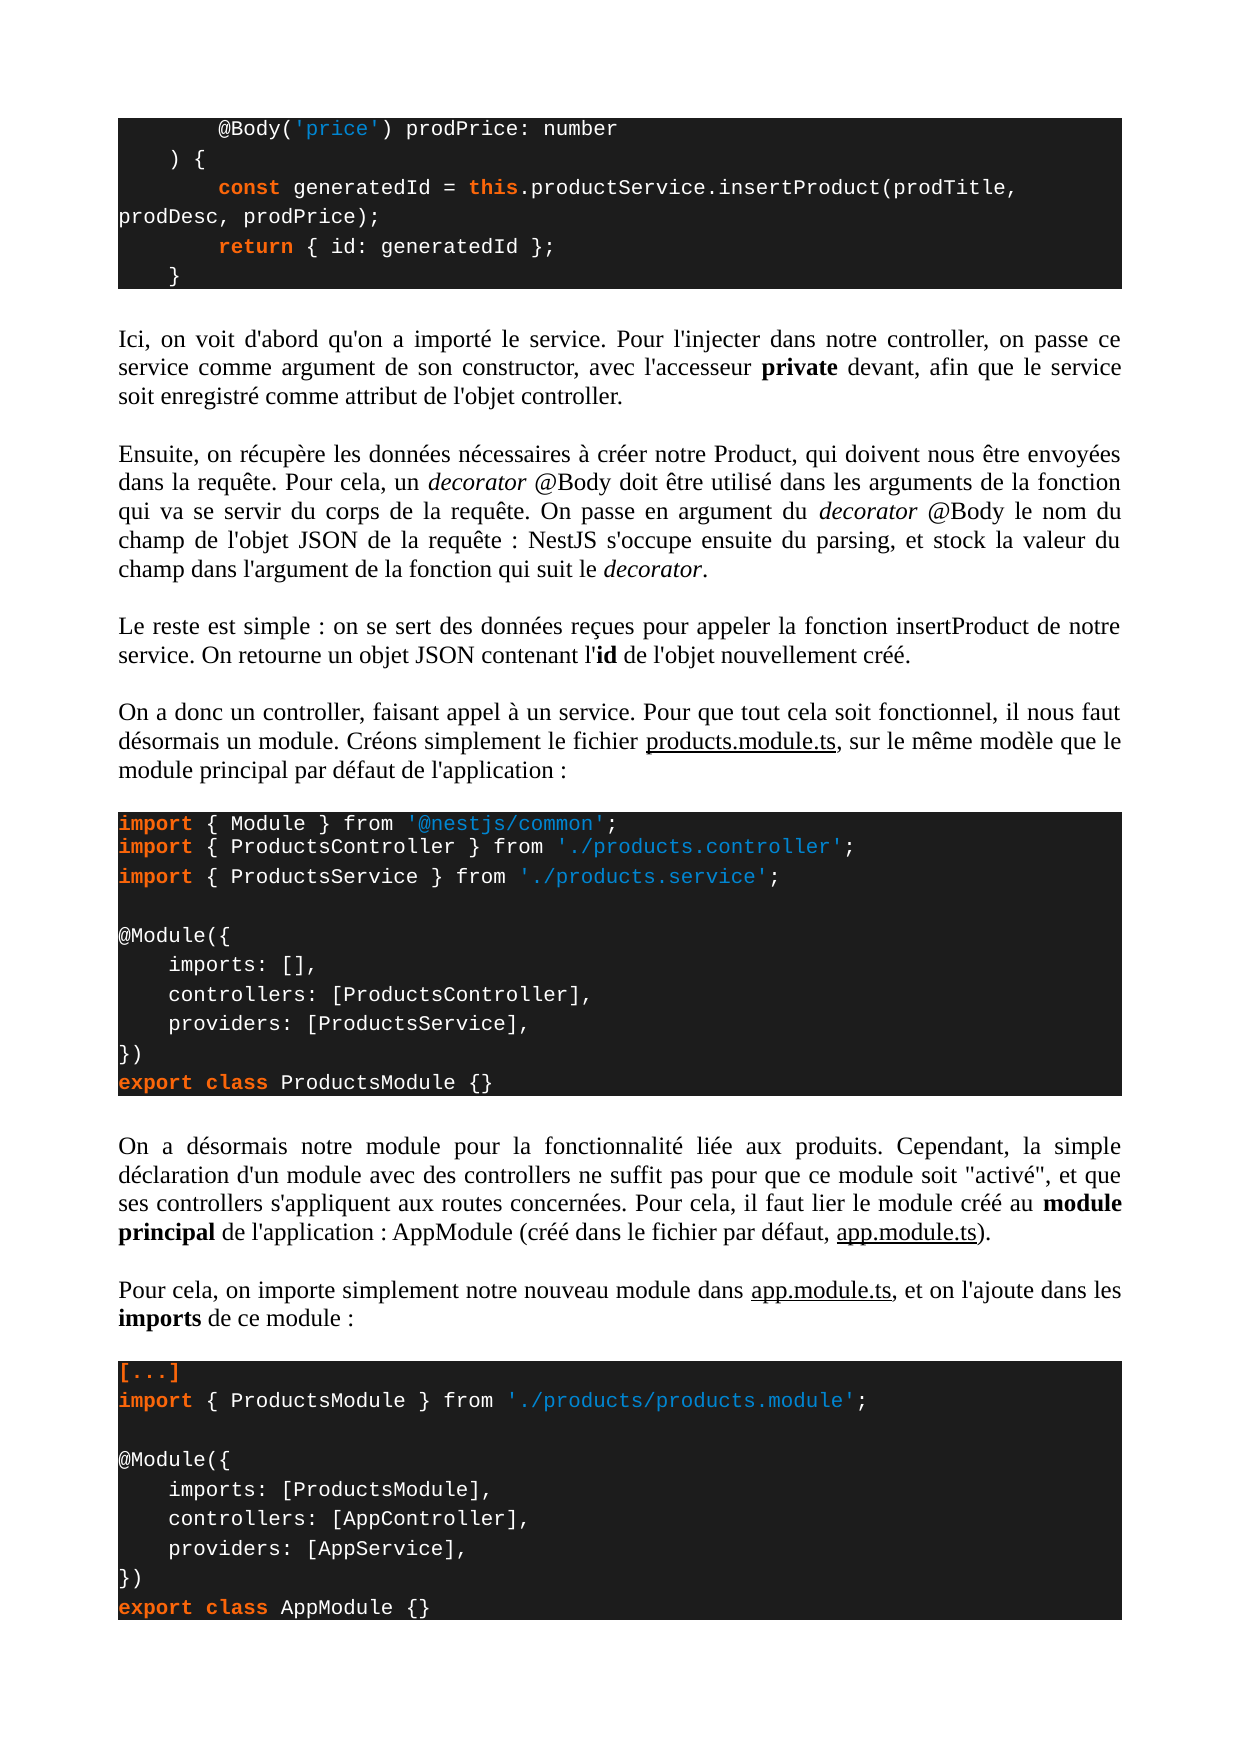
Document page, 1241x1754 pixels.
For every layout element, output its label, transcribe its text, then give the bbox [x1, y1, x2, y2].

text providers: [ProductsService], [118, 1013, 1122, 1037]
text @Module({ [118, 1449, 1122, 1473]
text Pour cela, on importe simplement notre nouveau module dans app.module.ts, et on l'ajoute dans les imports de ce module : [118, 1275, 1122, 1332]
text @Module({ [118, 924, 1122, 948]
text imports: [], [118, 954, 1122, 978]
text On a donc un controller, faisant appel à un service. Pour que tout cela soit fonctionnel, il nous faut désormais un module. Créons simplement le fichier products.module.ts, sur le même modèle que le module principal par défaut de l'application : [118, 697, 1122, 784]
text const generatedId = this.productService.insertProduct(prodTitle, prodDesc, prodPrice); [118, 177, 1122, 230]
text [...] [118, 1361, 1122, 1384]
text imports: [ProductsModule], [118, 1479, 1122, 1502]
text export class AppModule {} [118, 1597, 1122, 1620]
text ) { [118, 148, 1122, 171]
text Ensuite, on récupère les données nécessaires à créer notre Product, qui doivent nous être envoyées dans la requête. Pour cela, un decorator @Body doit être utilisé dans les arguments de la fonction qui va se servir du corps de la requête. On passe en argument du decorator @Body le nom du champ de l'objet JSON de la requête : NestJS s'occupe ensuite du parsing, et stock la valeur du champ dans l'argument de la fonction qui suit le decorator. [118, 439, 1122, 582]
text import { ProductsController } from './products.controller'; [118, 836, 1122, 860]
text import { ProductsModule } from './products/products.module'; [118, 1390, 1122, 1414]
text Le reste est simple : on se sert des données reçues pour appeler la fonction insertProduct de notre service. On retourne un objet JSON contenant l'id de l'objet nouvellement créé. [118, 611, 1122, 669]
text controllers: [ProductsController], [118, 983, 1122, 1007]
text controllers: [AppController], [118, 1508, 1122, 1532]
text providers: [AppService], [118, 1538, 1122, 1561]
text } [118, 266, 1122, 289]
text }) [118, 1567, 1122, 1591]
text import { ProductsService } from './products.service'; [118, 866, 1122, 889]
text }) [118, 1042, 1122, 1066]
text Ici, on voit d'abord qu'on a importé le service. Pour l'injecter dans notre controller, on passe ce service comme argument de son constructor, avec l'accesseur private devant, afin que le service soit enregistré comme attribut de l'objet controller. [118, 324, 1122, 410]
text export class ProductsModule {} [118, 1072, 1122, 1096]
text import { Module } from '@nestjs/common'; [118, 812, 1122, 836]
text @Body('price') prodPrice: number [118, 118, 1122, 142]
text On a désormais notre module pour la fonctionnalité liée aux produits. Cependant, la simple déclaration d'un module avec des controllers ne suffit pas pour que ce module soit "activé", et que ses controllers s'appliquent aux routes concernées. Pour cela, il faut lier le module créé au module principal de l'application : AppModule (créé dans le fichier par défaut, app.module.ts). [118, 1131, 1122, 1246]
text return { id: generatedId }; [118, 236, 1122, 260]
